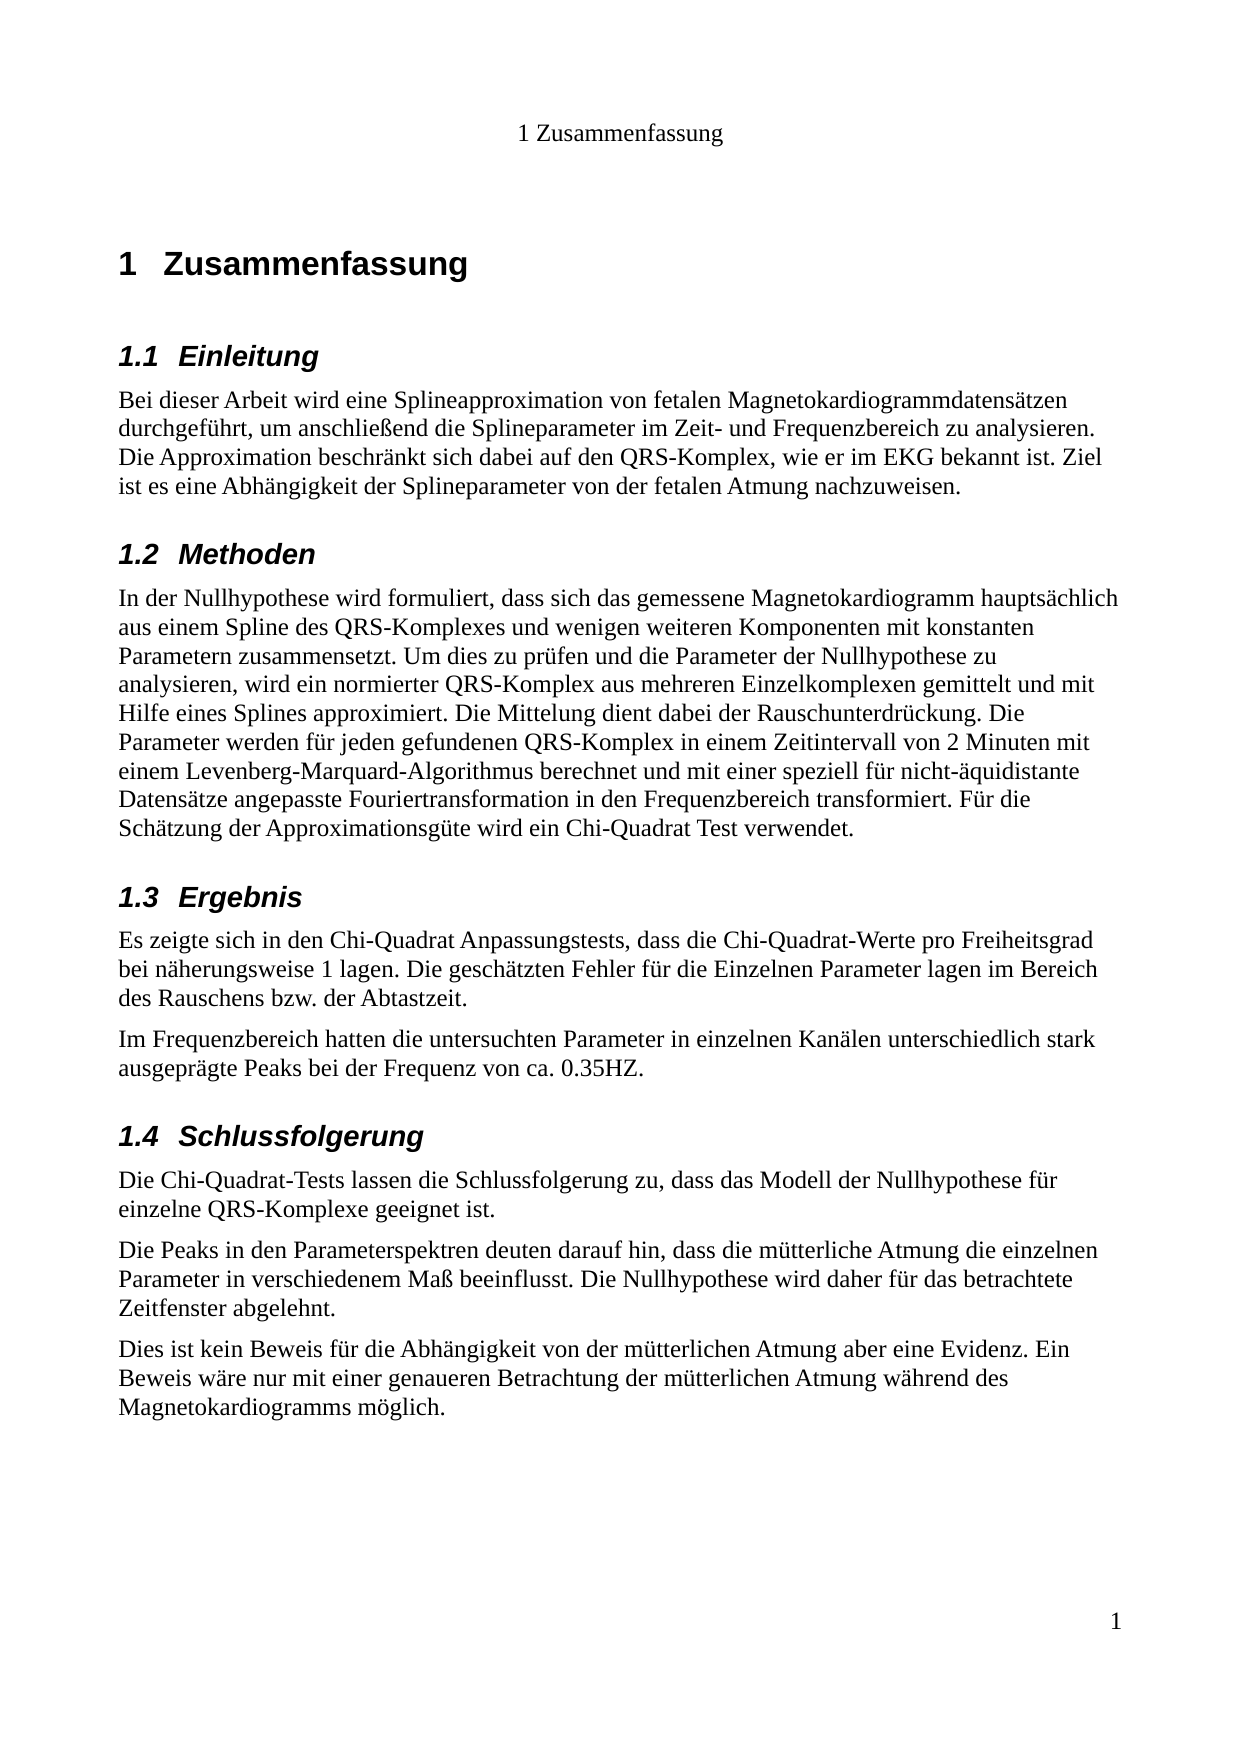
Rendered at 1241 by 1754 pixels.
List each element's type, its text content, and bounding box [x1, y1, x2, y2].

text In der Nullhypothese wird formuliert, dass sich das gemessene Magnetokardiogramm hauptsächlich aus einem Spline des QRS-Komplexes und wenigen weiteren Komponenten mit konstanten Parametern zusammensetzt. Um dies zu prüfen und die Parameter der Nullhypothese zu analysieren, wird ein normierter QRS-Komplex aus mehreren Einzelkomplexen gemittelt und mit Hilfe eines Splines approximiert. Die Mittelung dient dabei der Rauschunterdrückung. Die Parameter werden für jeden gefundenen QRS-Komplex in einem Zeitintervall von 2 Minuten mit einem Levenberg-Marquard-Algorithmus berechnet und mit einer speziell für nicht-äquidistante Datensätze angepasste Fouriertransformation in den Frequenzbereich transformiert. Für die Schätzung der Approximationsgüte wird ein Chi-Quadrat Test verwendet. [118, 583, 1122, 842]
text Bei dieser Arbeit wird eine Splineapproximation von fetalen Magnetokardiogrammdatensätzen durchgeführt, um anschließend die Splineparameter im Zeit- und Frequenzbereich zu analysieren. Die Approximation beschränkt sich dabei auf den QRS-Komplex, wie er im EKG bekannt ist. Ziel ist es eine Abhängigkeit der Splineparameter von der fetalen Atmung nachzuweisen. [118, 385, 1122, 500]
subtitle Einleitung [118, 339, 1122, 372]
subtitle Zusammenfassung [118, 243, 1122, 282]
text Die Chi-Quadrat-Tests lassen die Schlussfolgerung zu, dass das Modell der Nullhypothese für einzelne QRS-Komplexe geeignet ist. [118, 1165, 1122, 1223]
subtitle Ergebnis [118, 879, 1122, 913]
text Es zeigte sich in den Chi-Quadrat Anpassungstests, dass die Chi-Quadrat-Werte pro Freiheitsgrad bei näherungsweise 1 lagen. Die geschätzten Fehler für die Einzelnen Parameter lagen im Bereich des Rauschens bzw. der Abtastzeit. [118, 926, 1122, 1012]
subtitle Methoden [118, 537, 1122, 571]
text Dies ist kein Beweis für die Abhängigkeit von der mütterlichen Atmung aber eine Evidenz. Ein Beweis wäre nur mit einer genaueren Betrachtung der mütterlichen Atmung während des Magnetokardiogramms möglich. [118, 1334, 1122, 1420]
text Die Peaks in den Parameterspektren deuten darauf hin, dass die mütterliche Atmung die einzelnen Parameter in verschiedenem Maß beeinflusst. Die Nullhypothese wird daher für das betrachtete Zeitfenster abgelehnt. [118, 1235, 1122, 1322]
text Im Frequenzbereich hatten die untersuchten Parameter in einzelnen Kanälen unterschiedlich stark ausgeprägte Peaks bei der Frequenz von ca. 0.35HZ. [118, 1024, 1122, 1082]
subtitle Schlussfolgerung [118, 1119, 1122, 1153]
